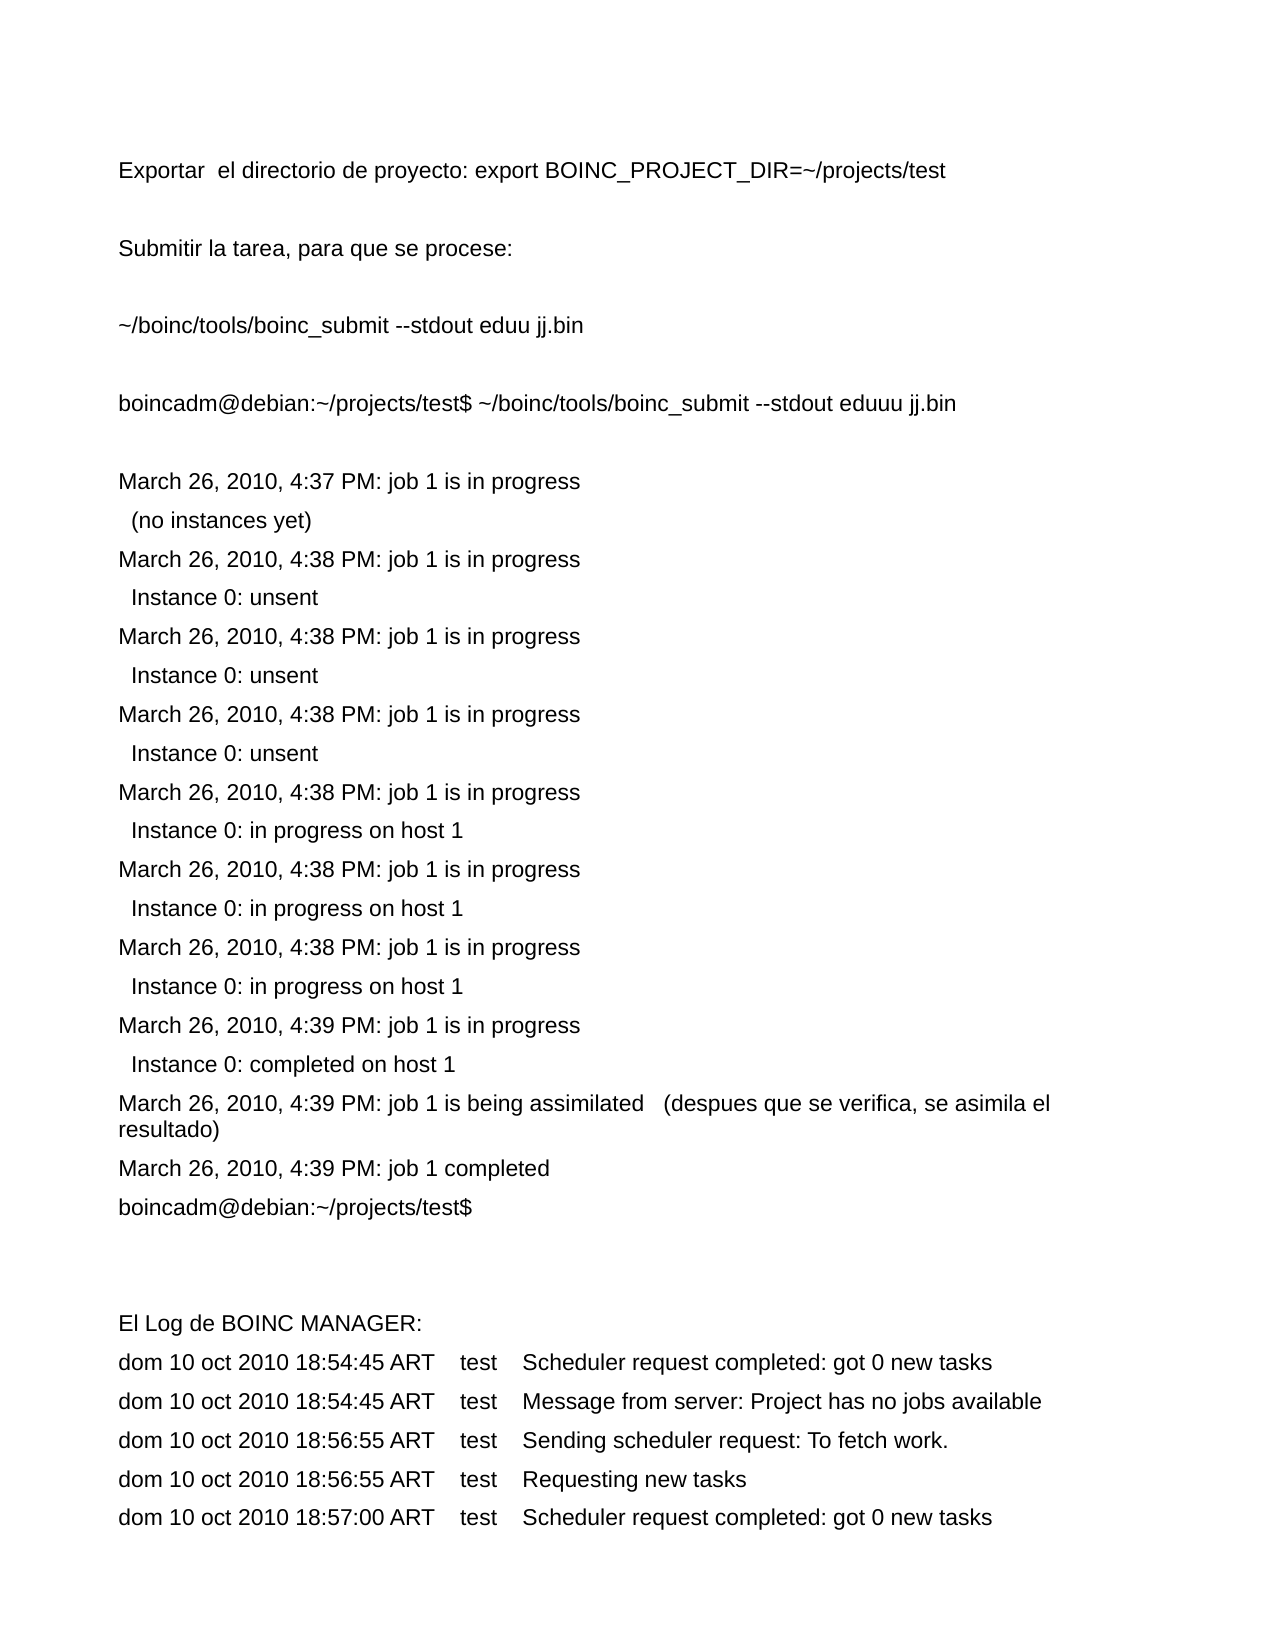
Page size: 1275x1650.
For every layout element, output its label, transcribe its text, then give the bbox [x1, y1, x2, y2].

text Instance 0: unsent [118, 584, 1157, 611]
text Instance 0: completed on host 1 [118, 1051, 1157, 1077]
text March 26, 2010, 4:38 PM: job 1 is in progress [118, 623, 1157, 649]
text March 26, 2010, 4:38 PM: job 1 is in progress [118, 701, 1157, 727]
text boincadm@debian:~/projects/test$ ~/boinc/tools/boinc_submit --stdout eduuu jj.bin [118, 390, 1157, 416]
text Instance 0: in progress on host 1 [118, 817, 1157, 844]
text (no instances yet) [118, 507, 1157, 533]
text Instance 0: in progress on host 1 [118, 895, 1157, 922]
text March 26, 2010, 4:38 PM: job 1 is in progress [118, 934, 1157, 960]
text March 26, 2010, 4:39 PM: job 1 is in progress [118, 1012, 1157, 1038]
text dom 10 oct 2010 18:54:45 ART test Scheduler request completed: got 0 new tasks [118, 1349, 1157, 1375]
text March 26, 2010, 4:37 PM: job 1 is in progress [118, 468, 1157, 494]
text boincadm@debian:~/projects/test$ [118, 1193, 1157, 1220]
text March 26, 2010, 4:38 PM: job 1 is in progress [118, 856, 1157, 883]
text Submitir la tarea, para que se procese: [118, 235, 1157, 261]
text ~/boinc/tools/boinc_submit --stdout eduu jj.bin [118, 312, 1157, 339]
text March 26, 2010, 4:39 PM: job 1 completed [118, 1155, 1157, 1181]
text dom 10 oct 2010 18:56:55 ART test Sending scheduler request: To fetch work. [118, 1427, 1157, 1453]
text dom 10 oct 2010 18:57:00 ART test Scheduler request completed: got 0 new tasks [118, 1504, 1157, 1531]
text March 26, 2010, 4:39 PM: job 1 is being assimilated (despues que se verifica, se asimila el resultado) [118, 1089, 1157, 1142]
text Instance 0: in progress on host 1 [118, 973, 1157, 999]
text dom 10 oct 2010 18:54:45 ART test Message from server: Project has no jobs available [118, 1388, 1157, 1414]
text dom 10 oct 2010 18:56:55 ART test Requesting new tasks [118, 1466, 1157, 1492]
text Instance 0: unsent [118, 740, 1157, 766]
text Instance 0: unsent [118, 662, 1157, 688]
text March 26, 2010, 4:38 PM: job 1 is in progress [118, 546, 1157, 572]
text Exportar el directorio de proyecto: export BOINC_PROJECT_DIR=~/projects/test [118, 157, 1157, 183]
text March 26, 2010, 4:38 PM: job 1 is in progress [118, 779, 1157, 805]
text El Log de BOINC MANAGER: [118, 1310, 1157, 1336]
